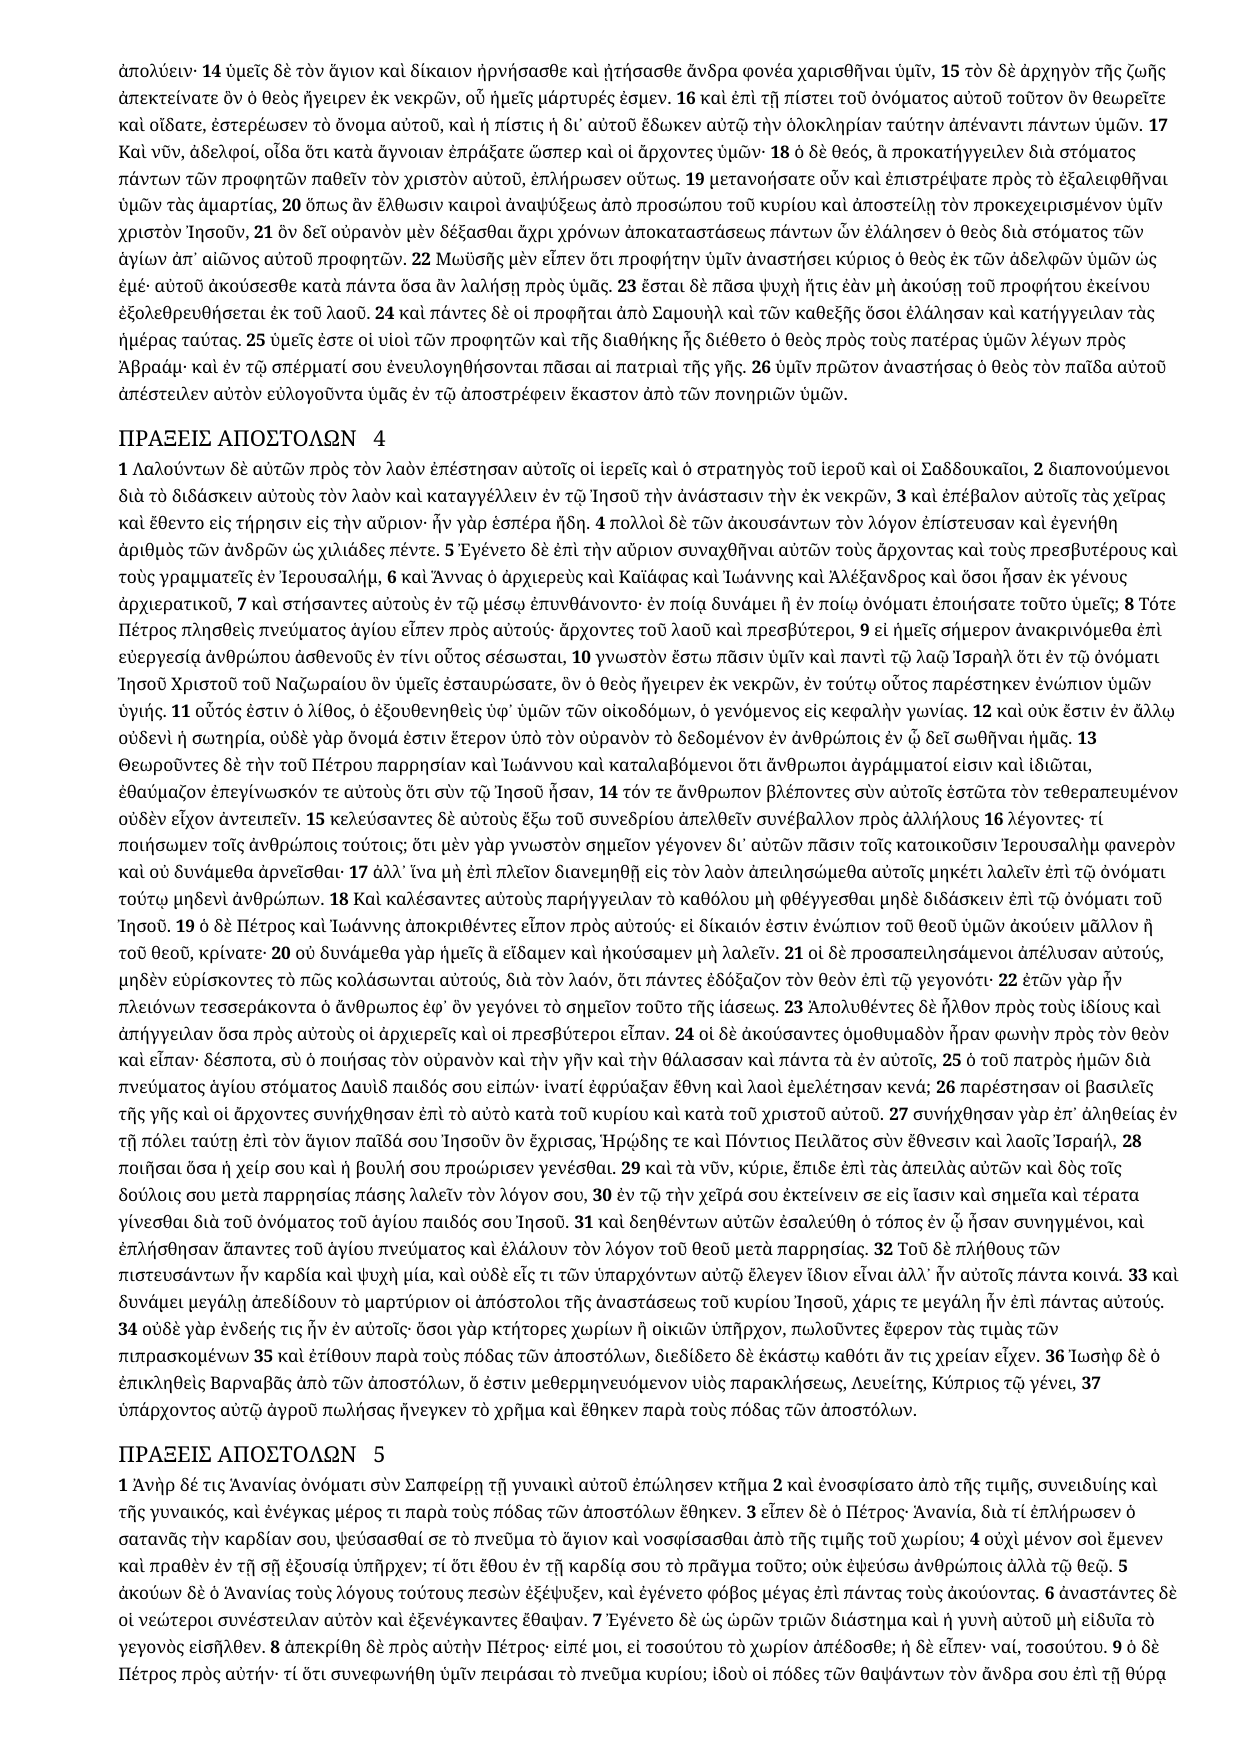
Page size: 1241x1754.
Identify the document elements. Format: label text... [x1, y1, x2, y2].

text ΠΡΑΞΕΙΣ ΑΠΟΣΤΟΛΩΝ 5 [118, 1439, 1181, 1469]
text ἀπολύειν· 14 ὑμεῖς δὲ τὸν ἅγιον καὶ δίκαιον ἠρνήσασθε καὶ ᾐτήσασθε ἄνδρα φονέα χαρισθῆναι ὑμῖν, 15 τὸν δὲ ἀρχηγὸν τῆς ζωῆς ἀπεκτείνατε ὃν ὁ θεὸς ἤγειρεν ἐκ νεκρῶν, οὗ ἡμεῖς μάρτυρές ἐσμεν. 16 καὶ ἐπὶ τῇ πίστει τοῦ ὀνόματος αὐτοῦ τοῦτον ὃν θεωρεῖτε καὶ οἴδατε, ἐστερέωσεν τὸ ὄνομα αὐτοῦ, καὶ ἡ πίστις ἡ δι᾽ αὐτοῦ ἔδωκεν αὐτῷ τὴν ὁλοκληρίαν ταύτην ἀπέναντι πάντων ὑμῶν. 17 Καὶ νῦν, ἀδελφοί, οἶδα ὅτι κατὰ ἄγνοιαν ἐπράξατε ὥσπερ καὶ οἱ ἄρχοντες ὑμῶν· 18 ὁ δὲ θεός, ἃ προκατήγγειλεν διὰ στόματος πάντων τῶν προφητῶν παθεῖν τὸν χριστὸν αὐτοῦ, ἐπλήρωσεν οὕτως. 19 μετανοήσατε οὖν καὶ ἐπιστρέψατε πρὸς τὸ ἐξαλειφθῆναι ὑμῶν τὰς ἁμαρτίας, 20 ὅπως ἂν ἔλθωσιν καιροὶ ἀναψύξεως ἀπὸ προσώπου τοῦ κυρίου καὶ ἀποστείλῃ τὸν προκεχειρισμένον ὑμῖν χριστὸν Ἰησοῦν, 21 ὃν δεῖ οὐρανὸν μὲν δέξασθαι ἄχρι χρόνων ἀποκαταστάσεως πάντων ὧν ἐλάλησεν ὁ θεὸς διὰ στόματος τῶν ἁγίων ἀπ᾽ αἰῶνος αὐτοῦ προφητῶν. 22 Μωϋσῆς μὲν εἶπεν ὅτι προφήτην ὑμῖν ἀναστήσει κύριος ὁ θεὸς ἐκ τῶν ἀδελφῶν ὑμῶν ὡς ἐμέ· αὐτοῦ ἀκούσεσθε κατὰ πάντα ὅσα ἂν λαλήσῃ πρὸς ὑμᾶς. 23 ἔσται δὲ πᾶσα ψυχὴ ἥτις ἐὰν μὴ ἀκούσῃ τοῦ προφήτου ἐκείνου ἐξολεθρευθήσεται ἐκ τοῦ λαοῦ. 24 καὶ πάντες δὲ οἱ προφῆται ἀπὸ Σαμουὴλ καὶ τῶν καθεξῆς ὅσοι ἐλάλησαν καὶ κατήγγειλαν τὰς ἡμέρας ταύτας. 25 ὑμεῖς ἐστε οἱ υἱοὶ τῶν προφητῶν καὶ τῆς διαθήκης ἧς διέθετο ὁ θεὸς πρὸς τοὺς πατέρας ὑμῶν λέγων πρὸς Ἀβραάμ· καὶ ἐν τῷ σπέρματί σου ἐνευλογηθήσονται πᾶσαι αἱ πατριαὶ τῆς γῆς. 26 ὑμῖν πρῶτον ἀναστήσας ὁ θεὸς τὸν παῖδα αὐτοῦ ἀπέστειλεν αὐτὸν εὐλογοῦντα ὑμᾶς ἐν τῷ ἀποστρέφειν ἕκαστον ἀπὸ τῶν πονηριῶν ὑμῶν. [118, 59, 1181, 405]
text 1 Ἀνὴρ δέ τις Ἁνανίας ὀνόματι σὺν Σαπφείρῃ τῇ γυναικὶ αὐτοῦ ἐπώλησεν κτῆμα 2 καὶ ἐνοσφίσατο ἀπὸ τῆς τιμῆς, συνειδυίης καὶ τῆς γυναικός, καὶ ἐνέγκας μέρος τι παρὰ τοὺς πόδας τῶν ἀποστόλων ἔθηκεν. 3 εἶπεν δὲ ὁ Πέτρος· Ἁνανία, διὰ τί ἐπλήρωσεν ὁ σατανᾶς τὴν καρδίαν σου, ψεύσασθαί σε τὸ πνεῦμα τὸ ἅγιον καὶ νοσφίσασθαι ἀπὸ τῆς τιμῆς τοῦ χωρίου; 4 οὐχὶ μένον σοὶ ἔμενεν καὶ πραθὲν ἐν τῇ σῇ ἐξουσίᾳ ὑπῆρχεν; τί ὅτι ἔθου ἐν τῇ καρδίᾳ σου τὸ πρᾶγμα τοῦτο; οὐκ ἐψεύσω ἀνθρώποις ἀλλὰ τῷ θεῷ. 5 ἀκούων δὲ ὁ Ἁνανίας τοὺς λόγους τούτους πεσὼν ἐξέψυξεν, καὶ ἐγένετο φόβος μέγας ἐπὶ πάντας τοὺς ἀκούοντας. 6 ἀναστάντες δὲ οἱ νεώτεροι συνέστειλαν αὐτὸν καὶ ἐξενέγκαντες ἔθαψαν. 7 Ἐγένετο δὲ ὡς ὡρῶν τριῶν διάστημα καὶ ἡ γυνὴ αὐτοῦ μὴ εἰδυῖα τὸ γεγονὸς εἰσῆλθεν. 8 ἀπεκρίθη δὲ πρὸς αὐτὴν Πέτρος· εἰπέ μοι, εἰ τοσούτου τὸ χωρίον ἀπέδοσθε; ἡ δὲ εἶπεν· ναί, τοσούτου. 9 ὁ δὲ Πέτρος πρὸς αὐτήν· τί ὅτι συνεφωνήθη ὑμῖν πειράσαι τὸ πνεῦμα κυρίου; ἰδοὺ οἱ πόδες τῶν θαψάντων τὸν ἄνδρα σου ἐπὶ τῇ θύρᾳ [118, 1473, 1181, 1685]
text ΠΡΑΞΕΙΣ ΑΠΟΣΤΟΛΩΝ 4 [118, 423, 1181, 453]
text 1 Λαλούντων δὲ αὐτῶν πρὸς τὸν λαὸν ἐπέστησαν αὐτοῖς οἱ ἱερεῖς καὶ ὁ στρατηγὸς τοῦ ἱεροῦ καὶ οἱ Σαδδουκαῖοι, 2 διαπονούμενοι διὰ τὸ διδάσκειν αὐτοὺς τὸν λαὸν καὶ καταγγέλλειν ἐν τῷ Ἰησοῦ τὴν ἀνάστασιν τὴν ἐκ νεκρῶν, 3 καὶ ἐπέβαλον αὐτοῖς τὰς χεῖρας καὶ ἔθεντο εἰς τήρησιν εἰς τὴν αὔριον· ἦν γὰρ ἑσπέρα ἤδη. 4 πολλοὶ δὲ τῶν ἀκουσάντων τὸν λόγον ἐπίστευσαν καὶ ἐγενήθη ἀριθμὸς τῶν ἀνδρῶν ὡς χιλιάδες πέντε. 5 Ἐγένετο δὲ ἐπὶ τὴν αὔριον συναχθῆναι αὐτῶν τοὺς ἄρχοντας καὶ τοὺς πρεσβυτέρους καὶ τοὺς γραμματεῖς ἐν Ἰερουσαλήμ, 6 καὶ Ἅννας ὁ ἀρχιερεὺς καὶ Καϊάφας καὶ Ἰωάννης καὶ Ἀλέξανδρος καὶ ὅσοι ἦσαν ἐκ γένους ἀρχιερατικοῦ, 7 καὶ στήσαντες αὐτοὺς ἐν τῷ μέσῳ ἐπυνθάνοντο· ἐν ποίᾳ δυνάμει ἢ ἐν ποίῳ ὀνόματι ἐποιήσατε τοῦτο ὑμεῖς; 8 Τότε Πέτρος πλησθεὶς πνεύματος ἁγίου εἶπεν πρὸς αὐτούς· ἄρχοντες τοῦ λαοῦ καὶ πρεσβύτεροι, 9 εἰ ἡμεῖς σήμερον ἀνακρινόμεθα ἐπὶ εὐεργεσίᾳ ἀνθρώπου ἀσθενοῦς ἐν τίνι οὗτος σέσωσται, 10 γνωστὸν ἔστω πᾶσιν ὑμῖν καὶ παντὶ τῷ λαῷ Ἰσραὴλ ὅτι ἐν τῷ ὀνόματι Ἰησοῦ Χριστοῦ τοῦ Ναζωραίου ὃν ὑμεῖς ἐσταυρώσατε, ὃν ὁ θεὸς ἤγειρεν ἐκ νεκρῶν, ἐν τούτῳ οὗτος παρέστηκεν ἐνώπιον ὑμῶν ὑγιής. 11 οὗτός ἐστιν ὁ λίθος, ὁ ἐξουθενηθεὶς ὑφ᾽ ὑμῶν τῶν οἰκοδόμων, ὁ γενόμενος εἰς κεφαλὴν γωνίας. 12 καὶ οὐκ ἔστιν ἐν ἄλλῳ οὐδενὶ ἡ σωτηρία, οὐδὲ γὰρ ὄνομά ἐστιν ἕτερον ὑπὸ τὸν οὐρανὸν τὸ δεδομένον ἐν ἀνθρώποις ἐν ᾧ δεῖ σωθῆναι ἡμᾶς. 13 Θεωροῦντες δὲ τὴν τοῦ Πέτρου παρρησίαν καὶ Ἰωάννου καὶ καταλαβόμενοι ὅτι ἄνθρωποι ἀγράμματοί εἰσιν καὶ ἰδιῶται, ἐθαύμαζον ἐπεγίνωσκόν τε αὐτοὺς ὅτι σὺν τῷ Ἰησοῦ ἦσαν, 14 τόν τε ἄνθρωπον βλέποντες σὺν αὐτοῖς ἑστῶτα τὸν τεθεραπευμένον οὐδὲν εἶχον ἀντειπεῖν. 15 κελεύσαντες δὲ αὐτοὺς ἔξω τοῦ συνεδρίου ἀπελθεῖν συνέβαλλον πρὸς ἀλλήλους 16 λέγοντες· τί ποιήσωμεν τοῖς ἀνθρώποις τούτοις; ὅτι μὲν γὰρ γνωστὸν σημεῖον γέγονεν δι᾽ αὐτῶν πᾶσιν τοῖς κατοικοῦσιν Ἰερουσαλὴμ φανερὸν καὶ οὐ δυνάμεθα ἀρνεῖσθαι· 17 ἀλλ᾽ ἵνα μὴ ἐπὶ πλεῖον διανεμηθῇ εἰς τὸν λαὸν ἀπειλησώμεθα αὐτοῖς μηκέτι λαλεῖν ἐπὶ τῷ ὀνόματι τούτῳ μηδενὶ ἀνθρώπων. 18 Καὶ καλέσαντες αὐτοὺς παρήγγειλαν τὸ καθόλου μὴ φθέγγεσθαι μηδὲ διδάσκειν ἐπὶ τῷ ὀνόματι τοῦ Ἰησοῦ. 19 ὁ δὲ Πέτρος καὶ Ἰωάννης ἀποκριθέντες εἶπον πρὸς αὐτούς· εἰ δίκαιόν ἐστιν ἐνώπιον τοῦ θεοῦ ὑμῶν ἀκούειν μᾶλλον ἢ τοῦ θεοῦ, κρίνατε· 20 οὐ δυνάμεθα γὰρ ἡμεῖς ἃ εἴδαμεν καὶ ἠκούσαμεν μὴ λαλεῖν. 21 οἱ δὲ προσαπειλησάμενοι ἀπέλυσαν αὐτούς, μηδὲν εὑρίσκοντες τὸ πῶς κολάσωνται αὐτούς, διὰ τὸν λαόν, ὅτι πάντες ἐδόξαζον τὸν θεὸν ἐπὶ τῷ γεγονότι· 22 ἐτῶν γὰρ ἦν πλειόνων τεσσεράκοντα ὁ ἄνθρωπος ἐφ᾽ ὃν γεγόνει τὸ σημεῖον τοῦτο τῆς ἰάσεως. 23 Ἀπολυθέντες δὲ ἦλθον πρὸς τοὺς ἰδίους καὶ ἀπήγγειλαν ὅσα πρὸς αὐτοὺς οἱ ἀρχιερεῖς καὶ οἱ πρεσβύτεροι εἶπαν. 24 οἱ δὲ ἀκούσαντες ὁμοθυμαδὸν ἦραν φωνὴν πρὸς τὸν θεὸν καὶ εἶπαν· δέσποτα, σὺ ὁ ποιήσας τὸν οὐρανὸν καὶ τὴν γῆν καὶ τὴν θάλασσαν καὶ πάντα τὰ ἐν αὐτοῖς, 25 ὁ τοῦ πατρὸς ἡμῶν διὰ πνεύματος ἁγίου στόματος Δαυὶδ παιδός σου εἰπών· ἱνατί ἐφρύαξαν ἔθνη καὶ λαοὶ ἐμελέτησαν κενά; 26 παρέστησαν οἱ βασιλεῖς τῆς γῆς καὶ οἱ ἄρχοντες συνήχθησαν ἐπὶ τὸ αὐτὸ κατὰ τοῦ κυρίου καὶ κατὰ τοῦ χριστοῦ αὐτοῦ. 27 συνήχθησαν γὰρ ἐπ᾽ ἀληθείας ἐν τῇ πόλει ταύτῃ ἐπὶ τὸν ἅγιον παῖδά σου Ἰησοῦν ὃν ἔχρισας, Ἡρῴδης τε καὶ Πόντιος Πειλᾶτος σὺν ἔθνεσιν καὶ λαοῖς Ἰσραήλ, 28 ποιῆσαι ὅσα ἡ χείρ σου καὶ ἡ βουλή σου προώρισεν γενέσθαι. 29 καὶ τὰ νῦν, κύριε, ἔπιδε ἐπὶ τὰς ἀπειλὰς αὐτῶν καὶ δὸς τοῖς δούλοις σου μετὰ παρρησίας πάσης λαλεῖν τὸν λόγον σου, 30 ἐν τῷ τὴν χεῖρά σου ἐκτείνειν σε εἰς ἴασιν καὶ σημεῖα καὶ τέρατα γίνεσθαι διὰ τοῦ ὀνόματος τοῦ ἁγίου παιδός σου Ἰησοῦ. 31 καὶ δεηθέντων αὐτῶν ἐσαλεύθη ὁ τόπος ἐν ᾧ ἦσαν συνηγμένοι, καὶ ἐπλήσθησαν ἅπαντες τοῦ ἁγίου πνεύματος καὶ ἐλάλουν τὸν λόγον τοῦ θεοῦ μετὰ παρρησίας. 32 Τοῦ δὲ πλήθους τῶν πιστευσάντων ἦν καρδία καὶ ψυχὴ μία, καὶ οὐδὲ εἷς τι τῶν ὑπαρχόντων αὐτῷ ἔλεγεν ἴδιον εἶναι ἀλλ᾽ ἦν αὐτοῖς πάντα κοινά. 33 καὶ δυνάμει μεγάλῃ ἀπεδίδουν τὸ μαρτύριον οἱ ἀπόστολοι τῆς ἀναστάσεως τοῦ κυρίου Ἰησοῦ, χάρις τε μεγάλη ἦν ἐπὶ πάντας αὐτούς. 34 οὐδὲ γὰρ ἐνδεής τις ἦν ἐν αὐτοῖς· ὅσοι γὰρ κτήτορες χωρίων ἢ οἰκιῶν ὑπῆρχον, πωλοῦντες ἔφερον τὰς τιμὰς τῶν πιπρασκομένων 35 καὶ ἐτίθουν παρὰ τοὺς πόδας τῶν ἀποστόλων, διεδίδετο δὲ ἑκάστῳ καθότι ἄν τις χρείαν εἶχεν. 36 Ἰωσὴφ δὲ ὁ ἐπικληθεὶς Βαρναβᾶς ἀπὸ τῶν ἀποστόλων, ὅ ἐστιν μεθερμηνευόμενον υἱὸς παρακλήσεως, Λευείτης, Κύπριος τῷ γένει, 37 ὑπάρχοντος αὐτῷ ἀγροῦ πωλήσας ἤνεγκεν τὸ χρῆμα καὶ ἔθηκεν παρὰ τοὺς πόδας τῶν ἀποστόλων. [118, 457, 1181, 1421]
